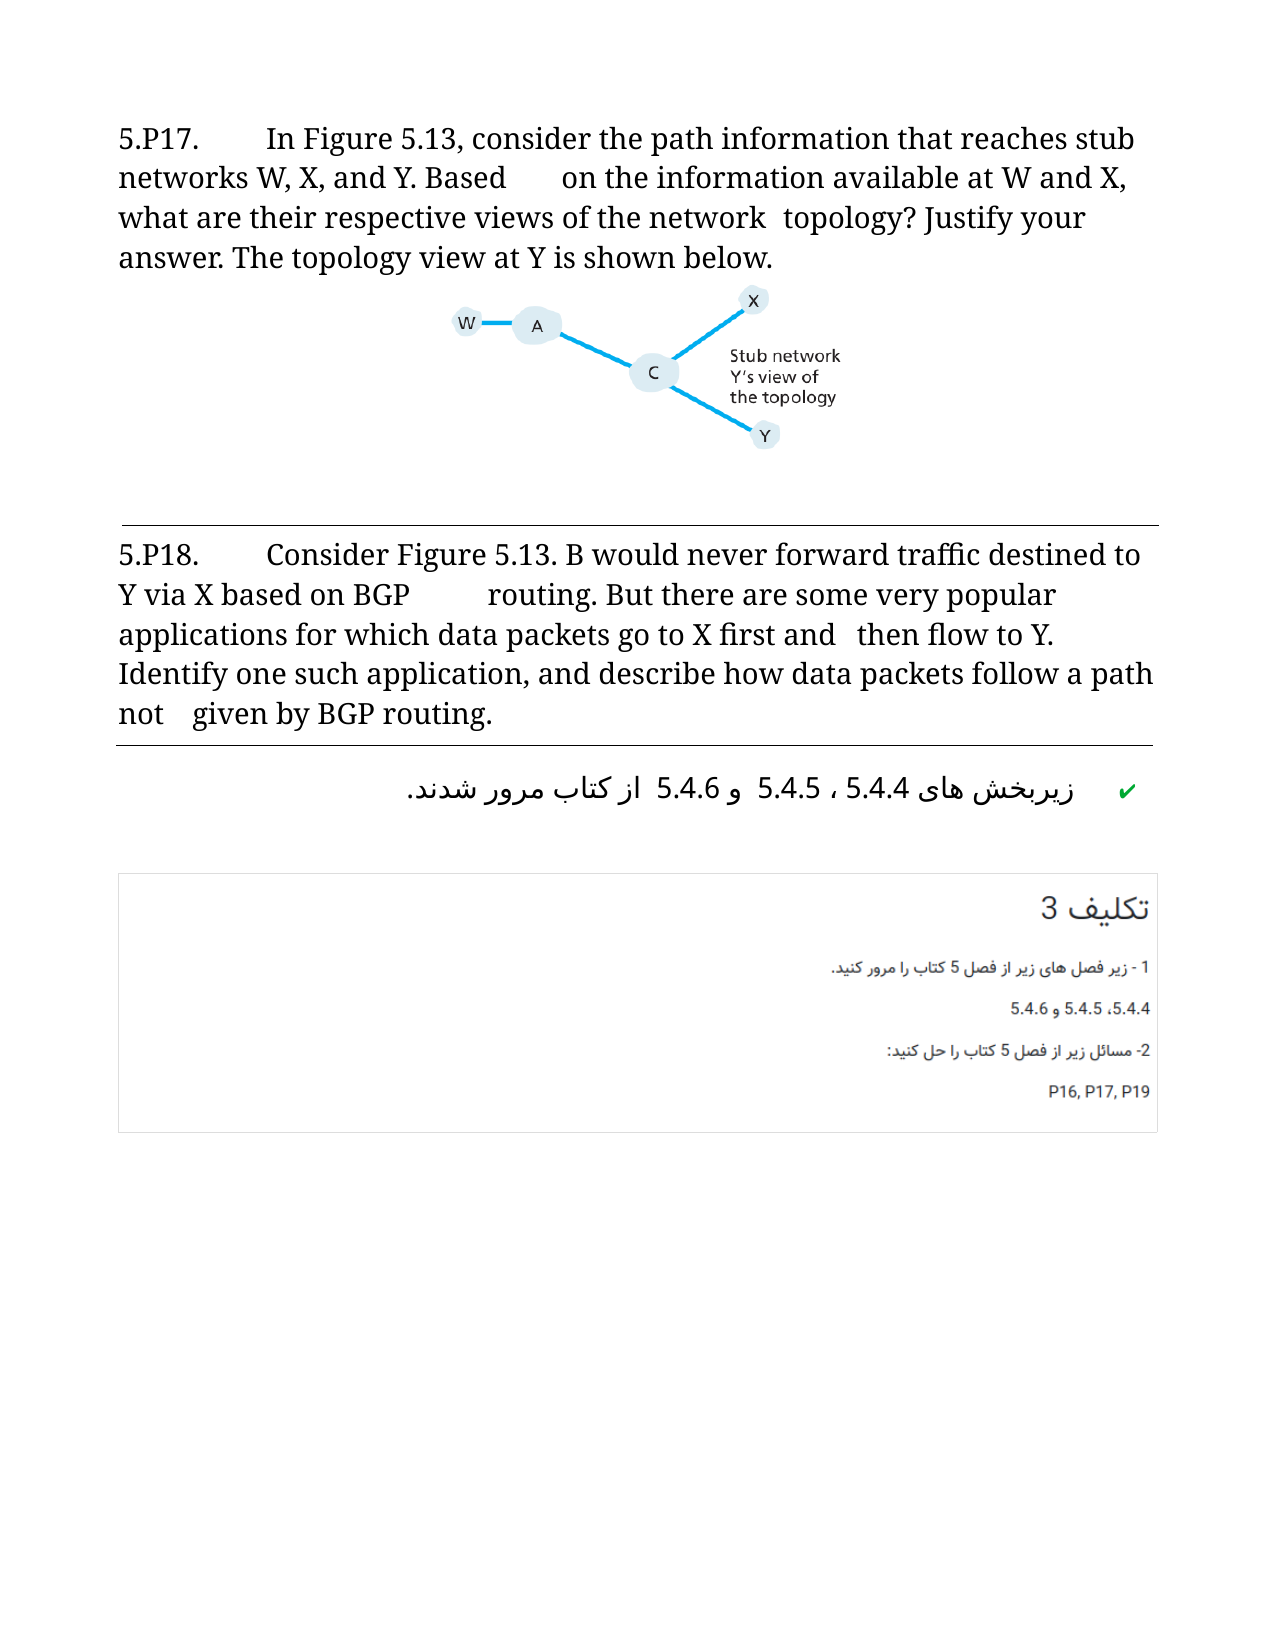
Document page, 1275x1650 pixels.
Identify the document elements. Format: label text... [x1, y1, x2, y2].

picture [1048, 876, 1154, 1102]
list [119, 874, 1157, 1132]
list زیربخش های 5.4.4 ، 5.4.5 و 5.4.6 از کتاب مرور شدند. [118, 773, 1119, 811]
text 5.P18. Consider Figure 5.13. B would never forward traffic destined to Y via X based on BGP routing. But there are some very popular applications for which data packets go to X first and then flow to Y. Identify one such application, and describe how data packets follow a path not given by BGP routing. [118, 534, 1157, 733]
picture [498, 284, 749, 456]
text 5.P17. In Figure 5.13, consider the path information that reaches stub networks W, X, and Y. Based on the information available at W and X, what are their respective views of the network topology? Justify your answer. The topology view at Y is shown below. [118, 118, 1157, 277]
